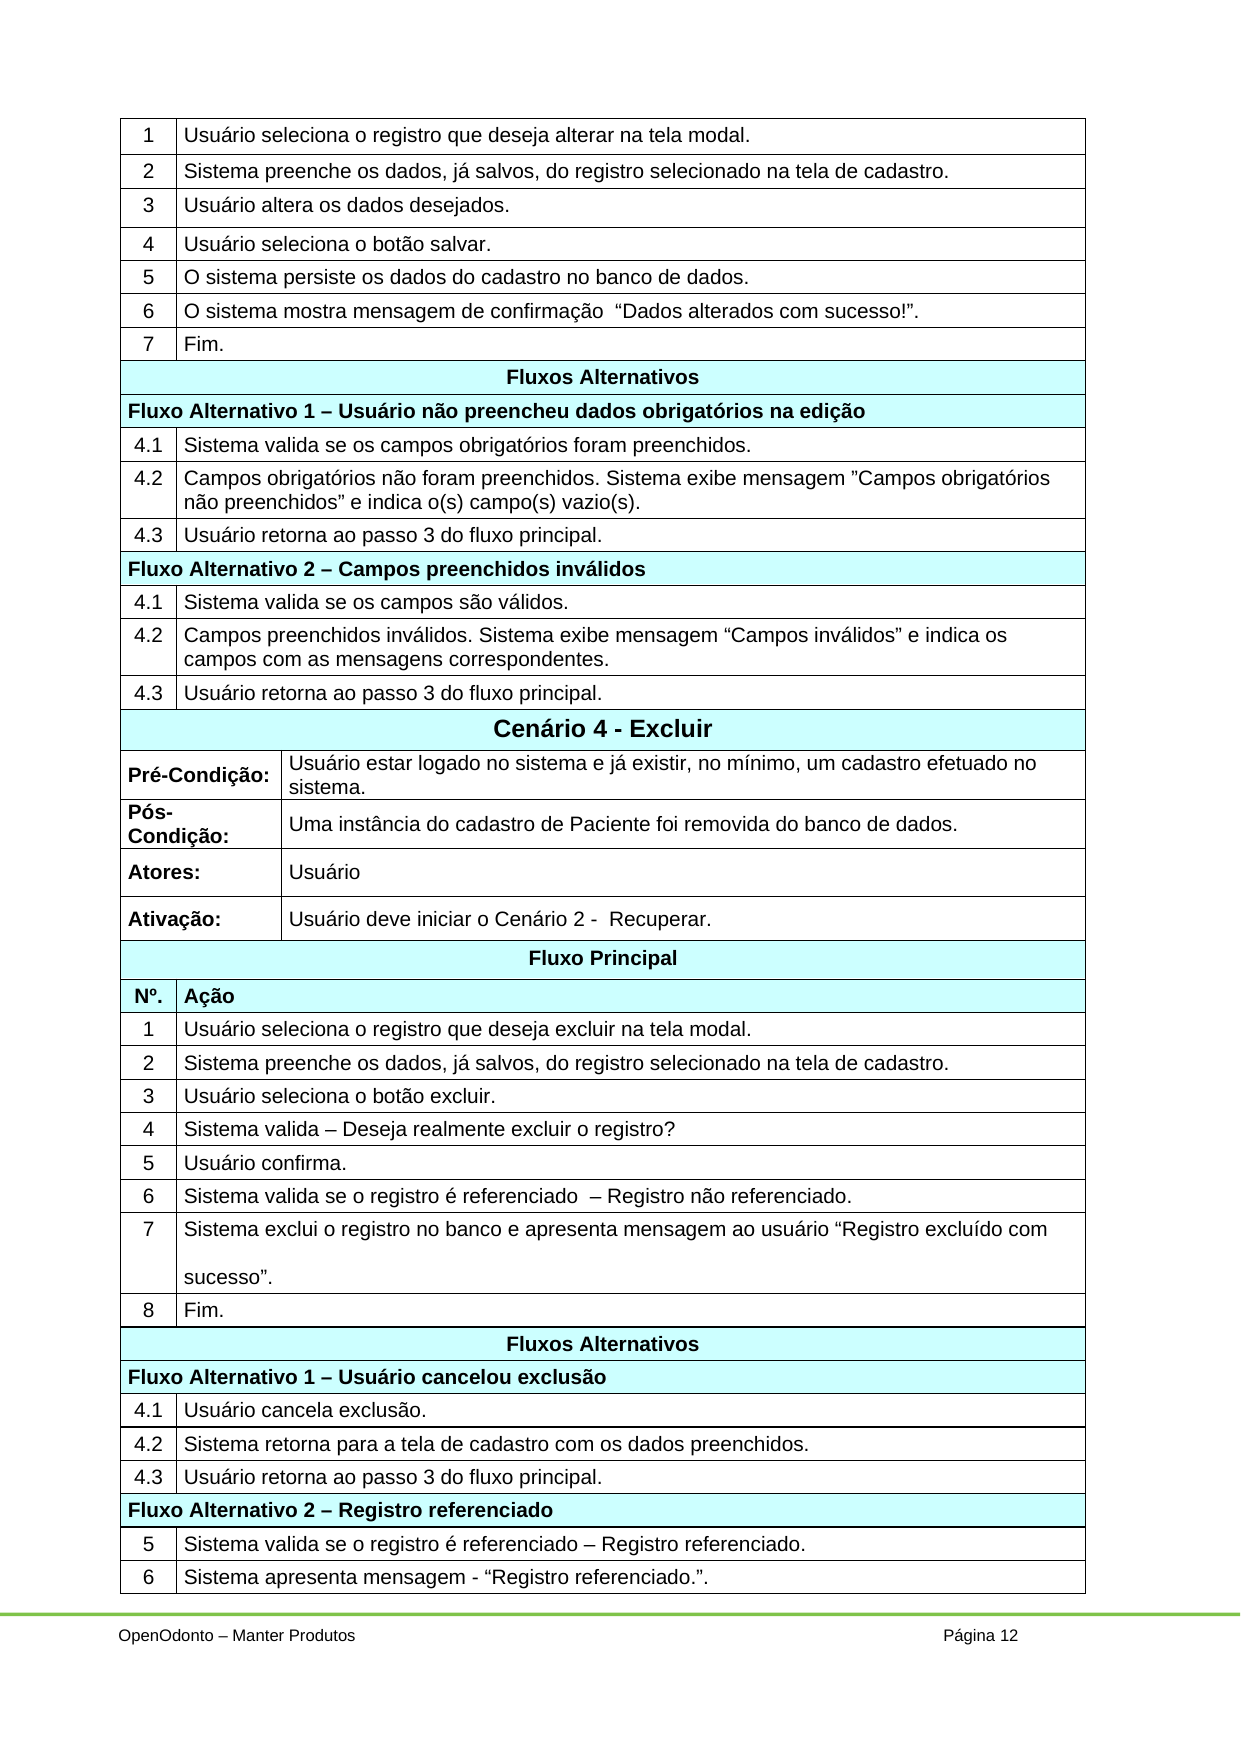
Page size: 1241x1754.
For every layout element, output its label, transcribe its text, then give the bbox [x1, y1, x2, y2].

table_cell 2 [121, 155, 176, 187]
table_cell Sistema valida se o registro é referenciado – Registro não referenciado. [177, 1180, 1085, 1212]
table_cell 4 [121, 228, 176, 260]
table_cell Fim. [177, 328, 1085, 360]
table_cell Sistema apresenta mensagem - “Registro referenciado.”. [177, 1561, 1085, 1593]
table_cell Usuário deve iniciar o Cenário 2 - Recuperar. [282, 897, 1085, 940]
table_cell Campos obrigatórios não foram preenchidos. Sistema exibe mensagem ”Campos obrigatórios não preenchidos” e indica o(s) campo(s) vazio(s). [177, 462, 1085, 518]
table_cell Sistema valida se os campos são válidos. [177, 586, 1085, 618]
table_cell 6 [121, 294, 176, 327]
table_cell 4.2 [121, 619, 176, 675]
table_cell 7 [121, 1213, 176, 1293]
table_cell 1 [121, 1013, 176, 1045]
table_cell 4.3 [121, 676, 176, 708]
table_cell 5 [121, 1528, 176, 1560]
table_cell 5 [121, 261, 176, 293]
table_cell 4.2 [121, 1428, 176, 1460]
table_cell Usuário retorna ao passo 3 do fluxo principal. [177, 676, 1085, 708]
table_cell Sistema valida – Deseja realmente excluir o registro? [177, 1113, 1085, 1145]
table_cell Sistema preenche os dados, já salvos, do registro selecionado na tela de cadastro. [177, 1046, 1085, 1078]
table_cell Usuário [282, 849, 1085, 896]
table_cell Usuário cancela exclusão. [177, 1394, 1085, 1426]
table_cell 4 [121, 1113, 176, 1145]
table_cell 4.1 [121, 586, 176, 618]
table_cell Fluxos Alternativos [121, 361, 1085, 394]
table_cell 6 [121, 1180, 176, 1212]
table_cell Sistema valida se o registro é referenciado – Registro referenciado. [177, 1528, 1085, 1560]
table_cell Fluxo Principal [121, 941, 1085, 978]
table_cell Usuário retorna ao passo 3 do fluxo principal. [177, 519, 1085, 551]
table_cell Usuário altera os dados desejados. [177, 189, 1085, 227]
table_cell Usuário seleciona o botão excluir. [177, 1080, 1085, 1112]
table_cell Sistema valida se os campos obrigatórios foram preenchidos. [177, 428, 1085, 461]
table_cell Usuário retorna ao passo 3 do fluxo principal. [177, 1461, 1085, 1493]
table_cell 3 [121, 189, 176, 227]
table_cell 4.3 [121, 519, 176, 551]
table_cell Campos preenchidos inválidos. Sistema exibe mensagem “Campos inválidos” e indica os campos com as mensagens correspondentes. [177, 619, 1085, 675]
table_cell 7 [121, 328, 176, 360]
table_cell Usuário seleciona o registro que deseja excluir na tela modal. [177, 1013, 1085, 1045]
table_cell Pré-Condição: [121, 751, 281, 799]
table_cell Fluxo Alternativo 1 – Usuário cancelou exclusão [121, 1361, 1085, 1393]
table_cell 4.3 [121, 1461, 176, 1493]
table_cell Sistema preenche os dados, já salvos, do registro selecionado na tela de cadastro. [177, 155, 1085, 187]
table_cell Cenário 4 - Excluir [121, 710, 1085, 750]
table_cell 3 [121, 1080, 176, 1112]
table_cell Usuário estar logado no sistema e já existir, no mínimo, um cadastro efetuado no sistema. [282, 751, 1085, 799]
table_cell Fluxo Alternativo 1 – Usuário não preencheu dados obrigatórios na edição [121, 395, 1085, 427]
table_cell Ação [177, 980, 1085, 1012]
table_cell 4.1 [121, 1394, 176, 1426]
table_cell Pós-Condição: [121, 800, 281, 848]
table_cell 2 [121, 1046, 176, 1078]
table_cell 4.2 [121, 462, 176, 518]
table_cell Fluxo Alternativo 2 – Campos preenchidos inválidos [121, 552, 1085, 584]
table_cell Fim. [177, 1294, 1085, 1326]
table_cell 6 [121, 1561, 176, 1593]
table_cell Nº. [121, 980, 176, 1012]
table_cell O sistema mostra mensagem de confirmação “Dados alterados com sucesso!”. [177, 294, 1085, 327]
table_cell Usuário seleciona o registro que deseja alterar na tela modal. [177, 119, 1085, 154]
table_cell Sistema exclui o registro no banco e apresenta mensagem ao usuário “Registro excluído com sucesso”. [177, 1213, 1085, 1293]
table_cell Atores: [121, 849, 281, 896]
table_cell Sistema retorna para a tela de cadastro com os dados preenchidos. [177, 1428, 1085, 1460]
table_cell 1 [121, 119, 176, 154]
table_cell 4.1 [121, 428, 176, 461]
table_cell O sistema persiste os dados do cadastro no banco de dados. [177, 261, 1085, 293]
table_cell Fluxos Alternativos [121, 1328, 1085, 1360]
table_cell Fluxo Alternativo 2 – Registro referenciado [121, 1494, 1085, 1526]
table_cell Uma instância do cadastro de Paciente foi removida do banco de dados. [282, 800, 1085, 848]
table_cell Ativação: [121, 897, 281, 940]
table_cell Usuário confirma. [177, 1146, 1085, 1178]
table_cell 5 [121, 1146, 176, 1178]
table_cell 8 [121, 1294, 176, 1326]
table_cell Usuário seleciona o botão salvar. [177, 228, 1085, 260]
